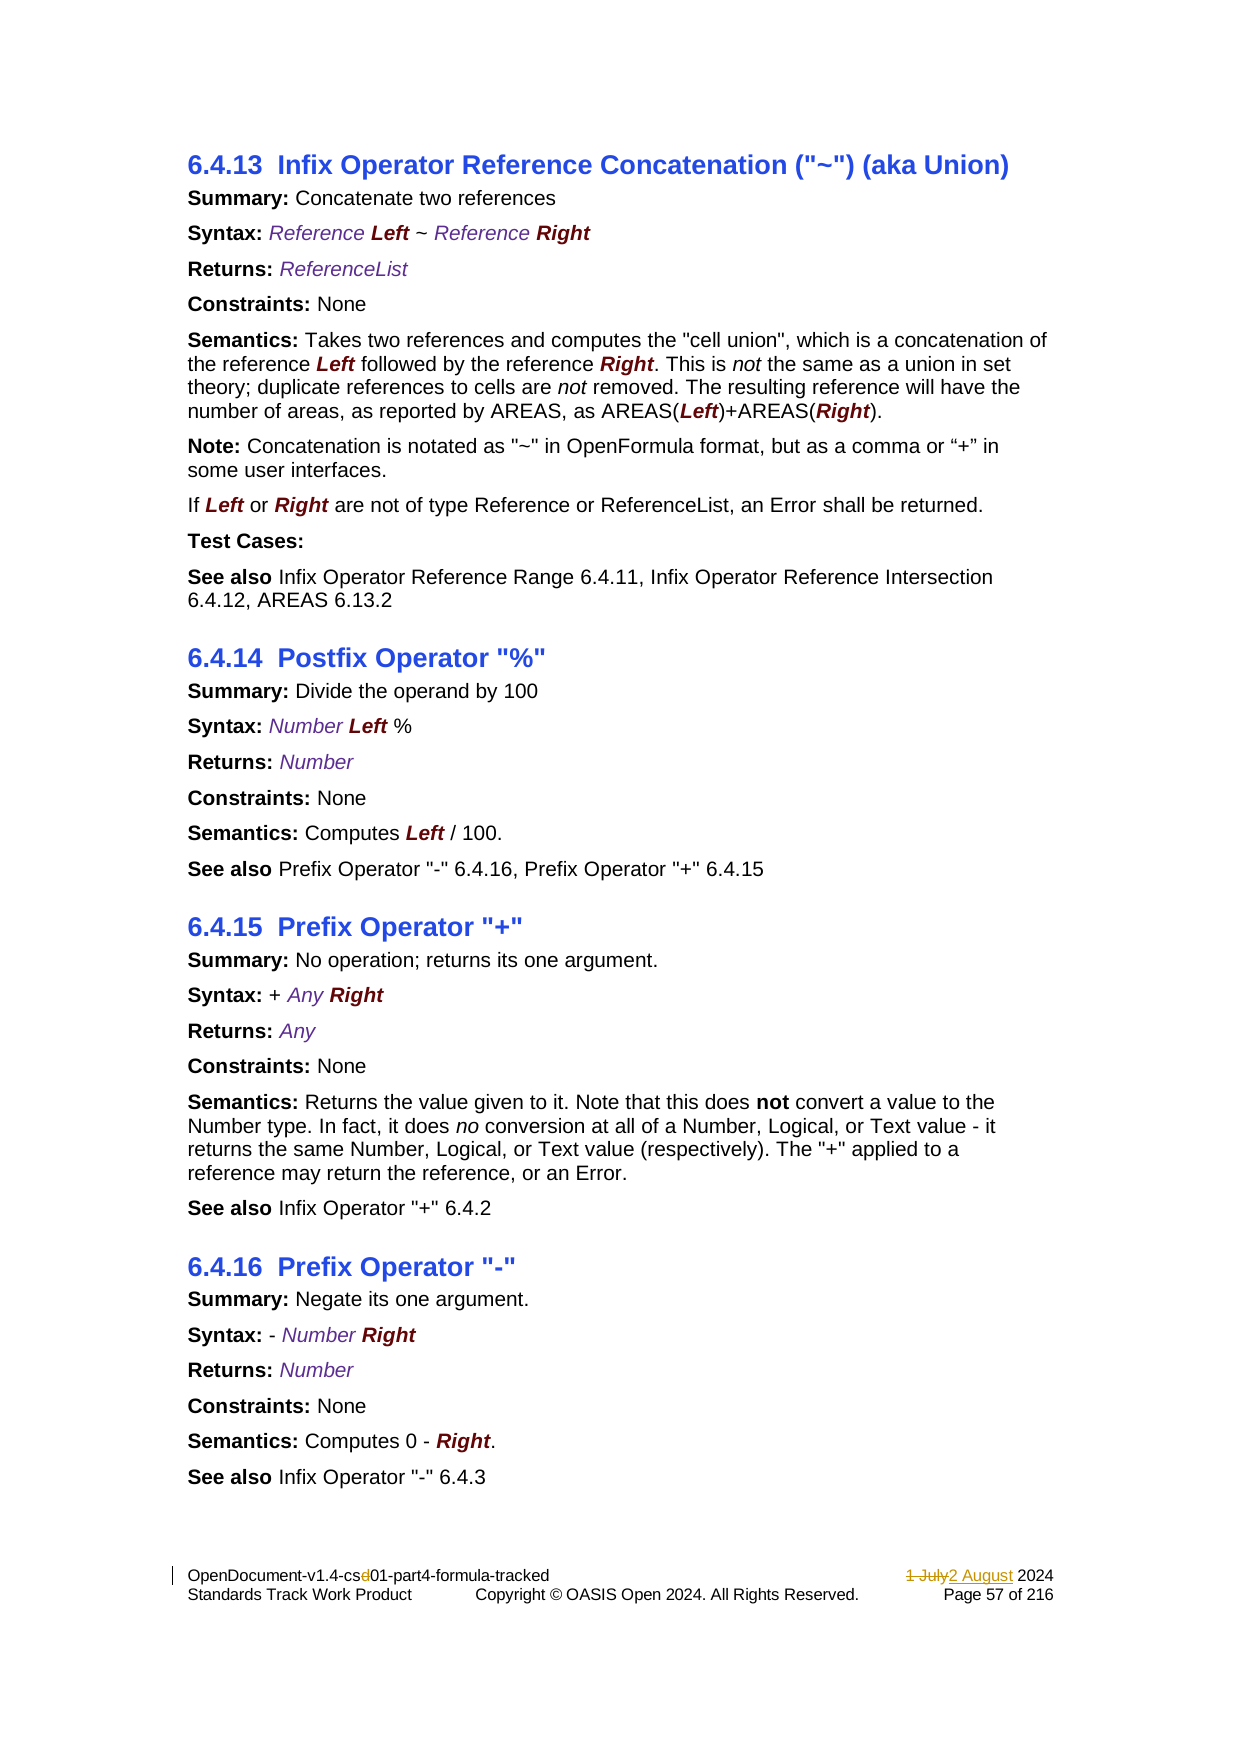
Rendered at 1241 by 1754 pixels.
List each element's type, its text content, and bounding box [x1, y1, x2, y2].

text Summary: Divide the operand by 100 [187, 679, 1053, 703]
text Constraints: None [187, 1394, 1053, 1418]
text See also Infix Operator "-" 6.4.3 [187, 1466, 1053, 1489]
text Syntax: Number Left % [187, 715, 1053, 738]
subtitle Postfix Operator "%" [187, 643, 1053, 673]
text See also Infix Operator "+" 6.4.2 [187, 1197, 1053, 1220]
text Syntax: Reference Left ~ Reference Right [187, 222, 1053, 245]
text Summary: Negate its one argument. [187, 1287, 1053, 1311]
text Note: Concatenation is notated as "~" in OpenFormula format, but as a comma or “+” in some user interfaces. [187, 435, 1053, 482]
text Semantics: Computes 0 - Right. [187, 1430, 1053, 1453]
subtitle Prefix Operator "-" [187, 1251, 1053, 1281]
text Syntax: - Number Right [187, 1323, 1053, 1347]
text Returns: ReferenceList [187, 257, 1053, 281]
text See also Infix Operator Reference Range 6.4.11, Infix Operator Reference Intersection 6.4.12, AREAS 6.13.2 [187, 565, 1053, 612]
text If Left or Right are not of type Reference or ReferenceList, an Error shall be returned. [187, 494, 1053, 517]
text Returns: Number [187, 1359, 1053, 1382]
subtitle Prefix Operator "+" [187, 912, 1053, 942]
text Semantics: Returns the value given to it. Note that this does not convert a value to the Number type. In fact, it does no conversion at all of a Number, Logical, or Text value - it returns the same Number, Logical, or Text value (respectively). The "+" applied to a reference may return the reference, or an Error. [187, 1091, 1053, 1185]
text Test Cases: [187, 529, 1053, 553]
text Returns: Number [187, 751, 1053, 774]
text See also Prefix Operator "-" 6.4.16, Prefix Operator "+" 6.4.15 [187, 857, 1053, 881]
subtitle Infix Operator Reference Concatenation ("~") (aka Union) [187, 150, 1053, 180]
text Syntax: + Any Right [187, 984, 1053, 1007]
text Semantics: Computes Left / 100. [187, 822, 1053, 845]
text Summary: Concatenate two references [187, 186, 1053, 209]
text Constraints: None [187, 786, 1053, 810]
text Constraints: None [187, 1055, 1053, 1078]
text Summary: No operation; returns its one argument. [187, 948, 1053, 972]
text Returns: Any [187, 1019, 1053, 1043]
text Semantics: Takes two references and computes the "cell union", which is a concatenation of the reference Left followed by the reference Right. This is not the same as a union in set theory; duplicate references to cells are not removed. The resulting reference will have the number of areas, as reported by AREAS, as AREAS(Left)+AREAS(Right). [187, 328, 1053, 423]
text Constraints: None [187, 293, 1053, 316]
